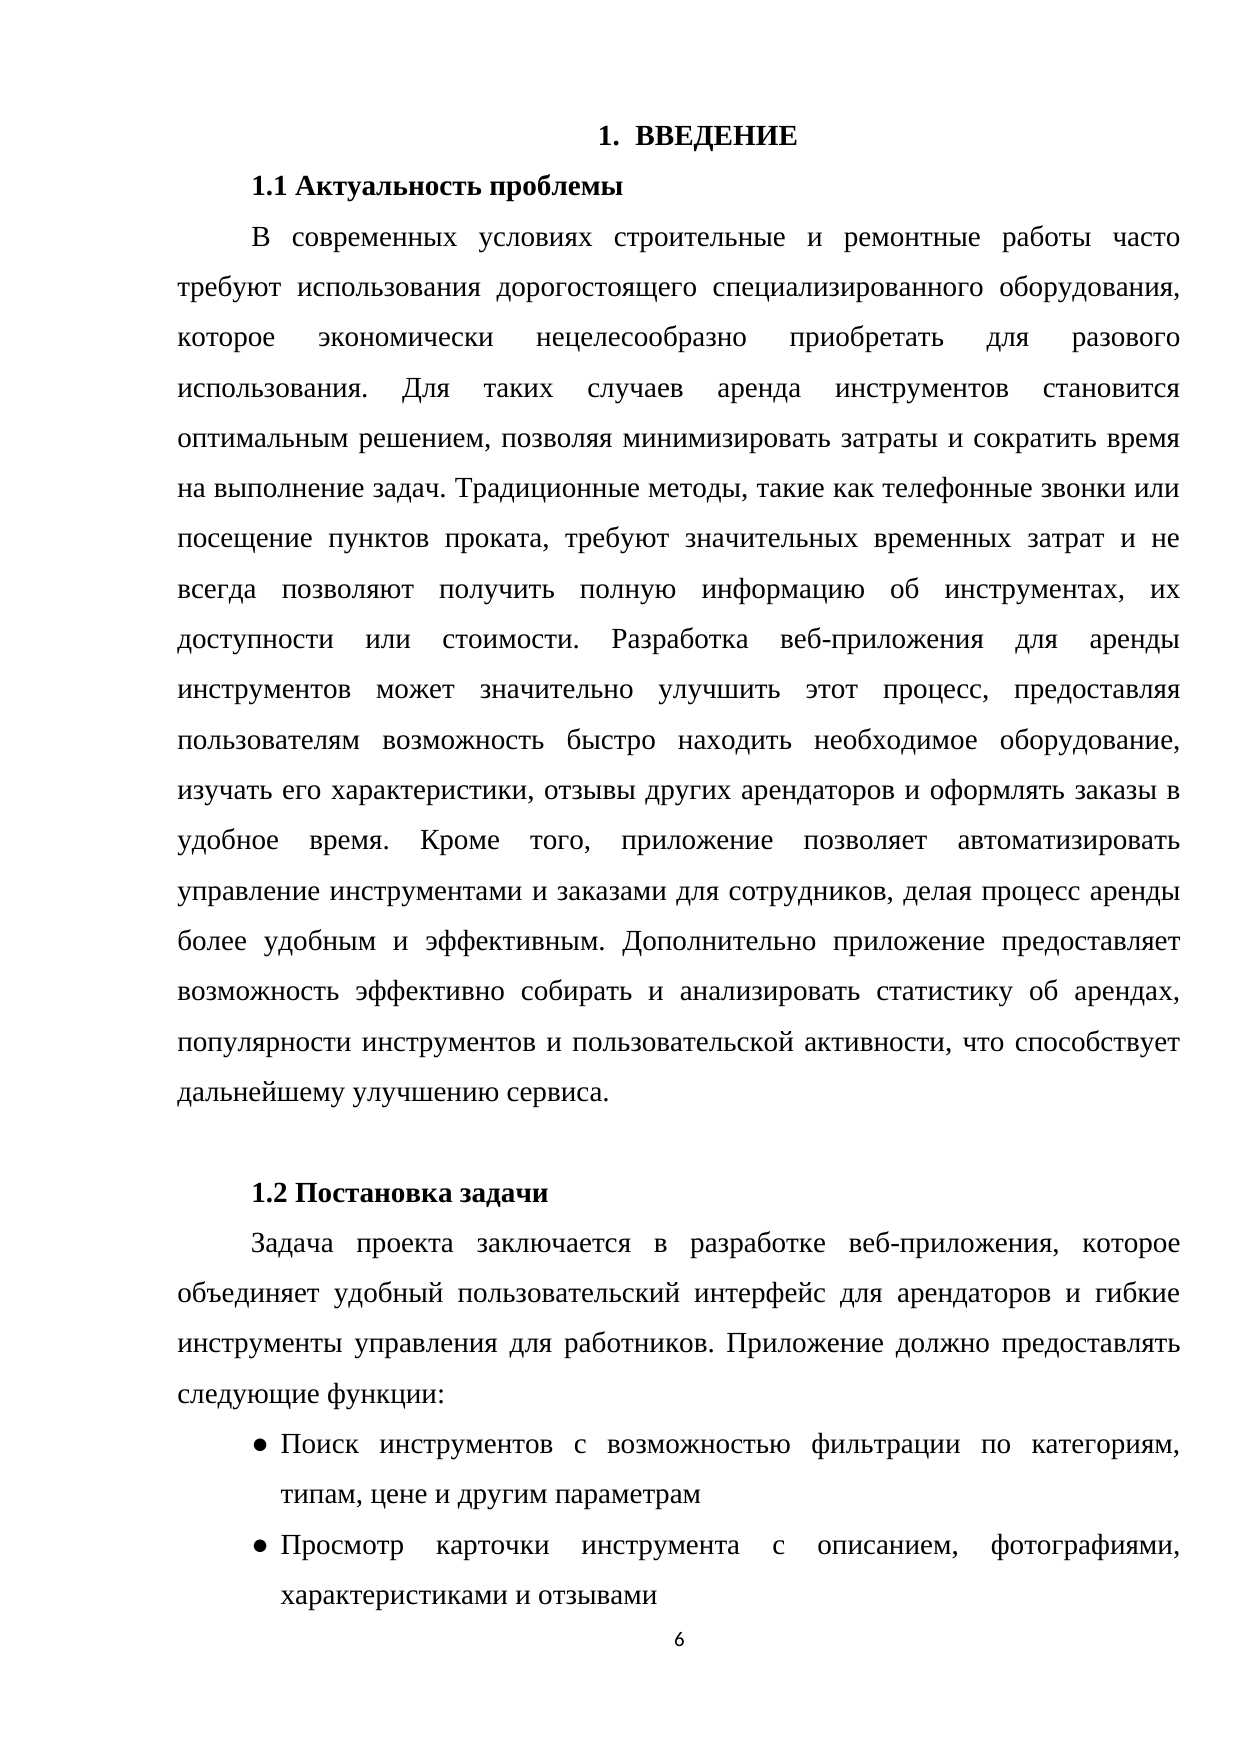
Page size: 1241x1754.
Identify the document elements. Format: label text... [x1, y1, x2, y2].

text Задача проекта заключается в разработке веб-приложения, которое объединяет удобный пользовательский интерфейс для арендаторов и гибкие инструменты управления для работников. Приложение должно предоставлять следующие функции: [177, 1225, 1181, 1409]
text В современных условиях строительные и ремонтные работы часто требуют использования дорогостоящего специализированного оборудования, которое экономически нецелесообразно приобретать для разового использования. Для таких случаев аренда инструментов становится оптимальным решением, позволяя минимизировать затраты и сократить время на выполнение задач. Традиционные методы, такие как телефонные звонки или посещение пунктов проката, требуют значительных временных затрат и не всегда позволяют получить полную информацию об инструментах, их доступности или стоимости. Разработка веб-приложения для аренды инструментов может значительно улучшить этот процесс, предоставляя пользователям возможность быстро находить необходимое оборудование, изучать его характеристики, отзывы других арендаторов и оформлять заказы в удобное время. Кроме того, приложение позволяет автоматизировать управление инструментами и заказами для сотрудников, делая процесс аренды более удобным и эффективным. Дополнительно приложение предоставляет возможность эффективно собирать и анализировать статистику об арендах, популярности инструментов и пользовательской активности, что способствует дальнейшему улучшению сервиса. [177, 219, 1181, 1108]
text 1.1 Актуальность проблемы [177, 168, 1181, 202]
list Просмотр карточки инструмента с описанием, фотографиями, характеристиками и отзывами [251, 1527, 1181, 1611]
text 1.2 Постановка задачи [177, 1175, 1181, 1208]
list ВВЕДЕНИЕ [214, 118, 1181, 152]
list Поиск инструментов с возможностью фильтрации по категориям, типам, цене и другим параметрам [251, 1426, 1181, 1510]
